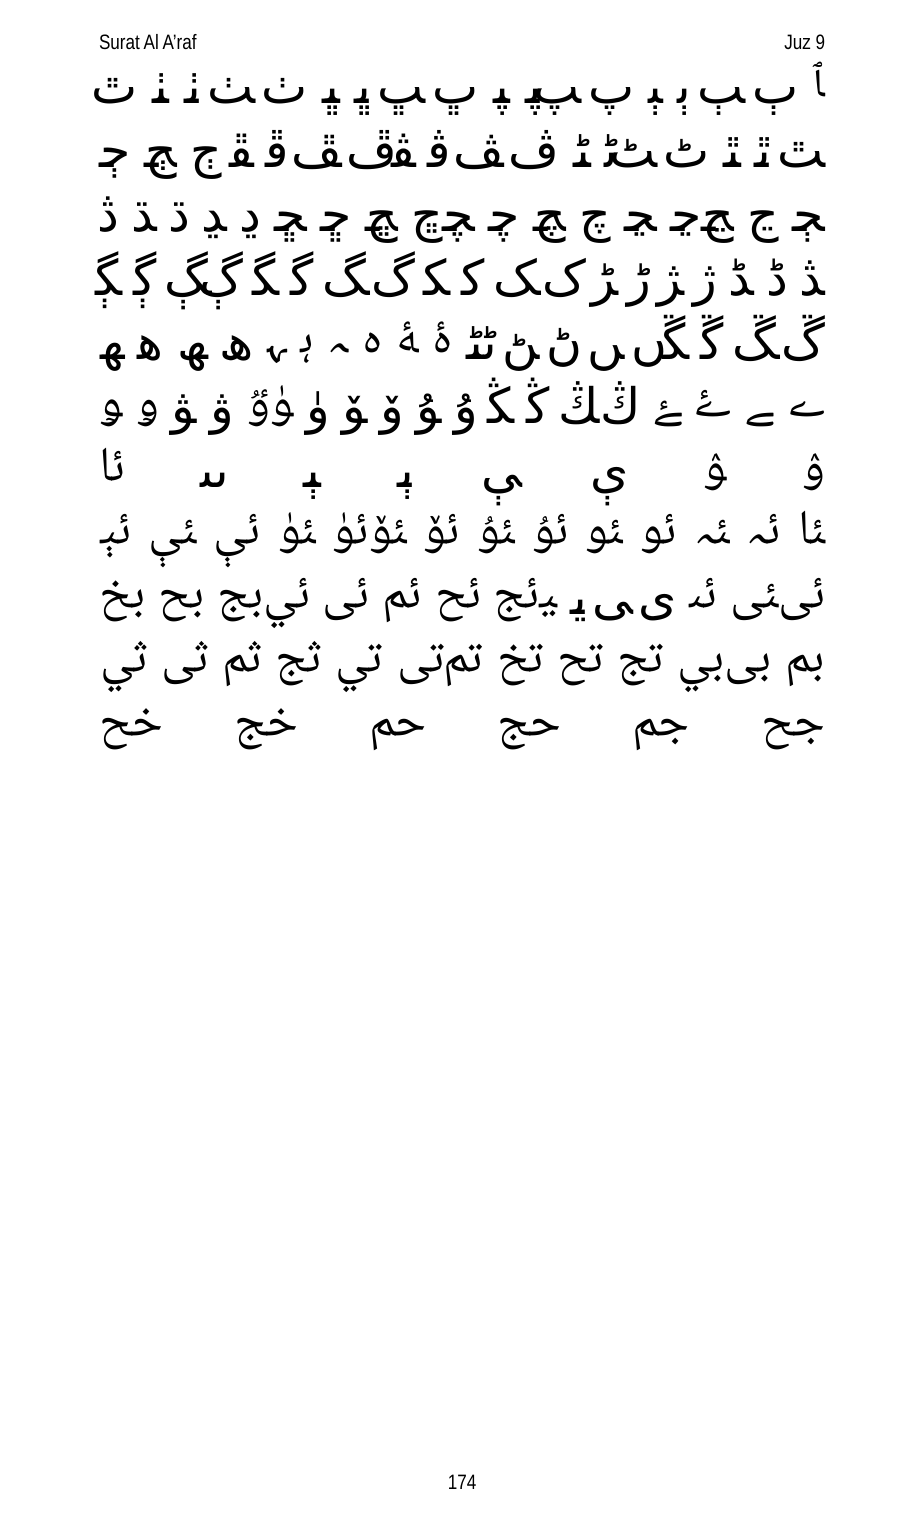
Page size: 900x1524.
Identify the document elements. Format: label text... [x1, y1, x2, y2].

text ﯫ ﯬ ﯭ ﯮ ﯯ ﯰ ﯱ ﯲ ﯳﯴ ﯵ ﯶ ﯷ ﯸ ﯹﯺ ﯻ ﯼ ﯽ ﯾ ﯿﰀ ﰁ ﰂ ﰃ ﰄﰅ ﰆ ﰇ ﰈ ﰉﰊ ﰋ ﰌ ﰍ ﰎﰏ ﰐ ﰑ ﰒ ﰓ ﰔ ﰕ ﰖ ﰗ ﰘ ﰙ ﰚ [99, 507, 825, 762]
text ﭑ ﭒ ﭓ ﭔ ﭕ ﭖ ﭗﭘ ﭙ ﭚ ﭛ ﭜ ﭝ ﭞ ﭟ ﭠ ﭡ ﭢ ﭣ ﭤ ﭥ ﭦ ﭧﭨ ﭩ ﭪ ﭫ ﭬ ﭭﭮ ﭯ ﭰ ﭱ ﭲ ﭳ ﭴ ﭵ ﭶ ﭷﭸ ﭹ ﭺ ﭻ ﭼ ﭽﭾ ﭿ ﮀ ﮁ ﮂ ﮃ ﮄ ﮅ ﮆ ﮇ ﮈ ﮉ ﮊ ﮋ ﮌ ﮍ ﮎ ﮏ ﮐ ﮑ ﮒ ﮓ ﮔ ﮕ ﮖﮗ ﮘ ﮙ ﮚ ﮛ ﮜ ﮝﮞ ﮟ ﮠ ﮡ ﮢﮣ ﮤ ﮥ ﮦ ﮧ ﮨ ﮩ ﮪ ﮫ ﮬ ﮭ ﮮ ﮯ ﮰ ﮱ ﯓ ﯔ ﯕ ﯖ ﯗ ﯘ ﯙ ﯚ ﯛ ﯜﯝ ﯞ ﯟ ﯠ ﯡ ﯢ ﯣ ﯤ ﯥ ﯦ ﯧ ﯨﯩ ﯪ [99, 60, 825, 507]
